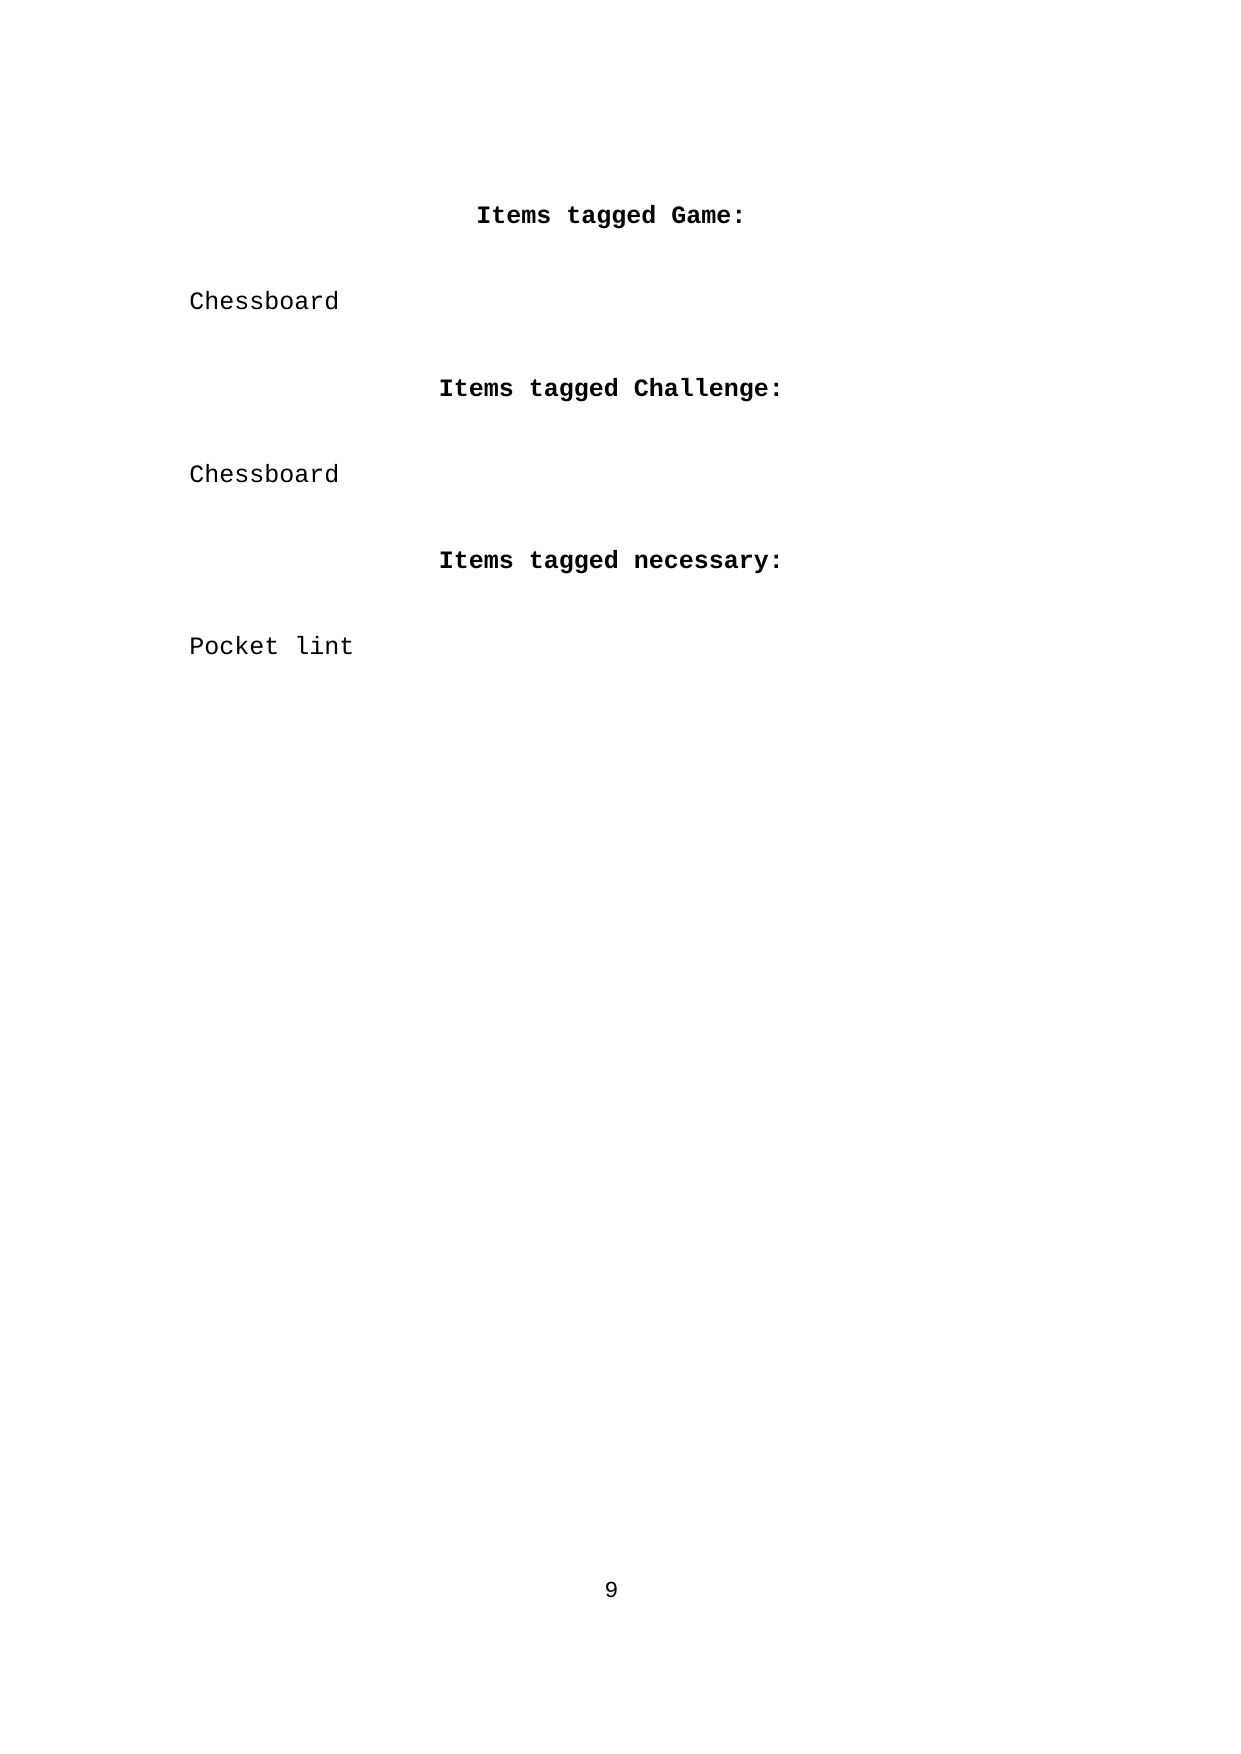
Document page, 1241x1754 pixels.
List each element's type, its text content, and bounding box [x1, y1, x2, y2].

text Chessboard [189, 448, 1063, 491]
text Chessboard [189, 275, 1063, 318]
text Pocket lint [189, 620, 1063, 663]
subtitle Items tagged Challenge: [159, 361, 1063, 404]
subtitle Items tagged Game: [159, 189, 1063, 232]
subtitle Items tagged necessary: [159, 534, 1063, 577]
